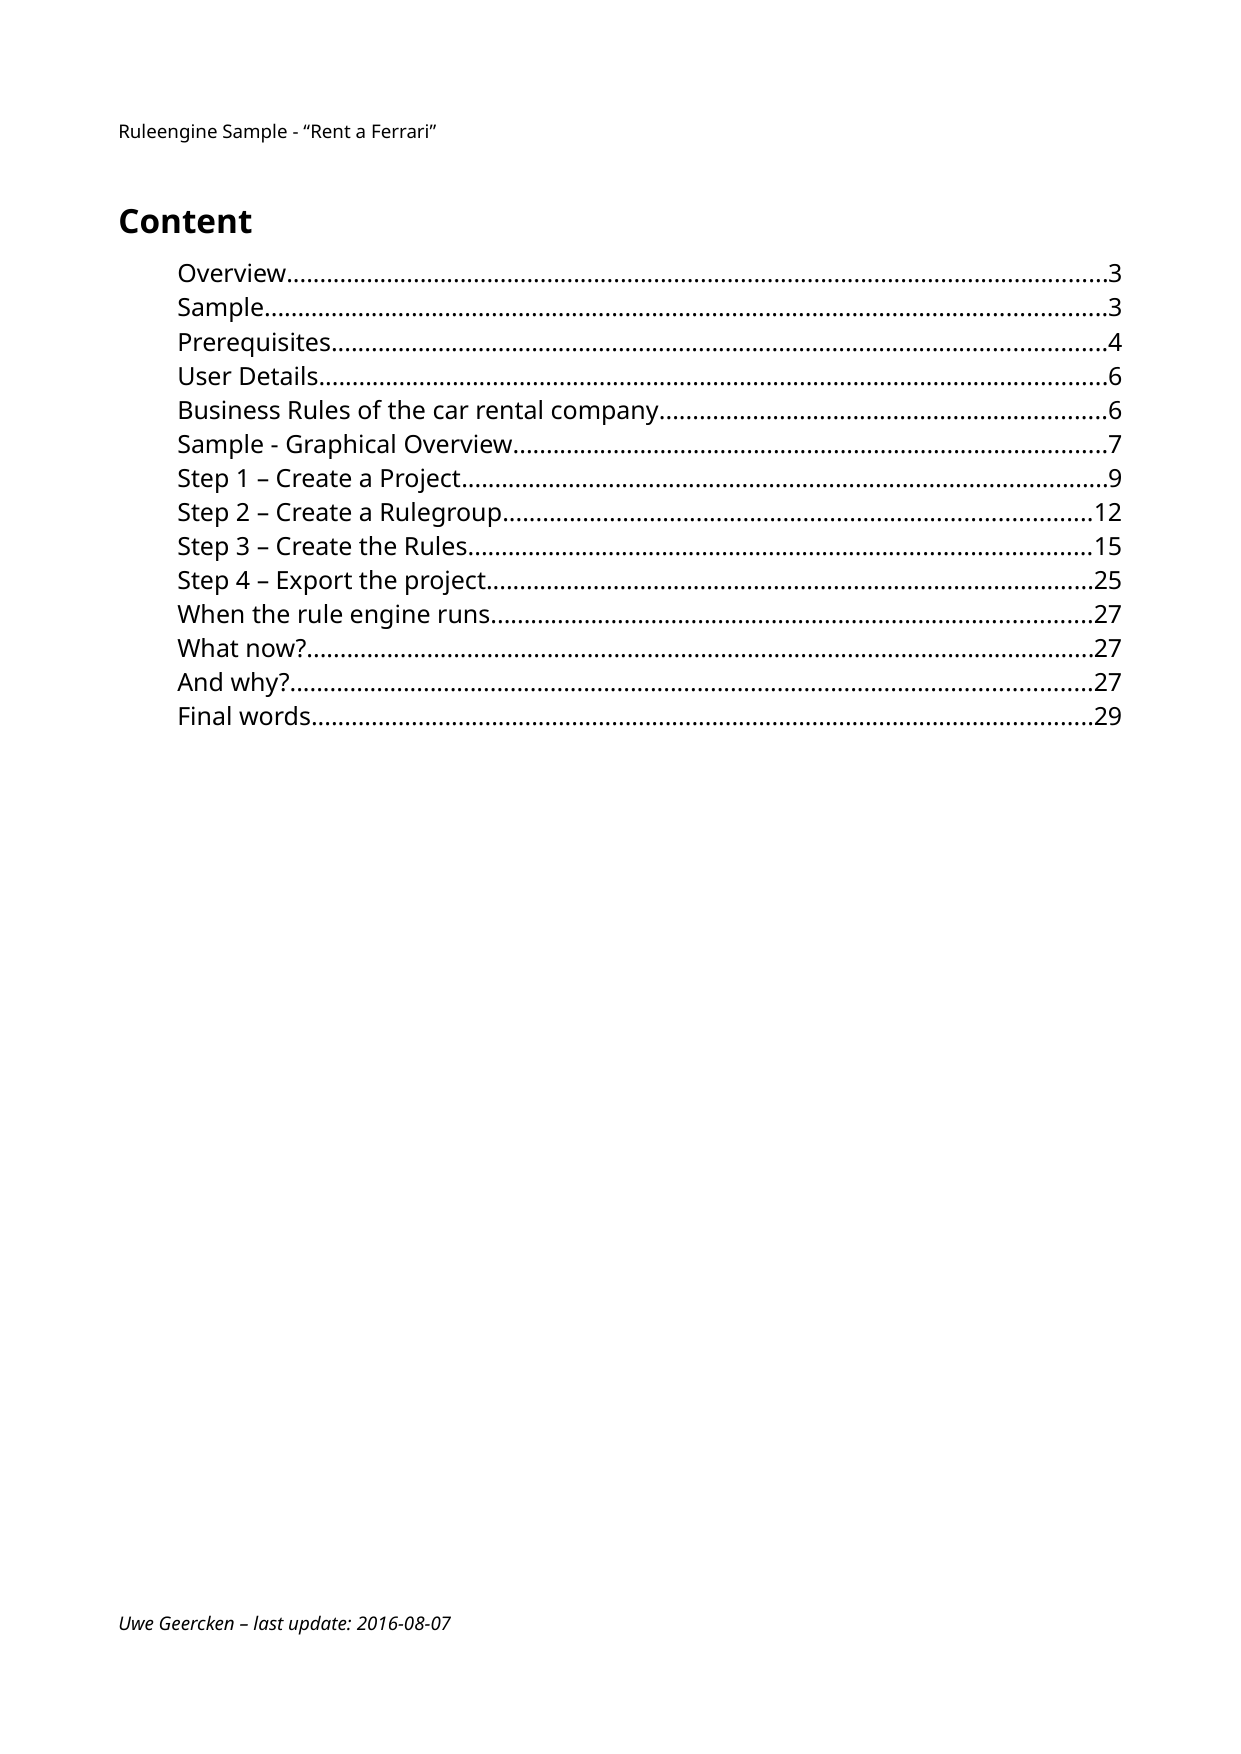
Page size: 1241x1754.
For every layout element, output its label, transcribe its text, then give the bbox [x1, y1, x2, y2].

text Step 3 – Create the Rules 15 [177, 528, 1122, 563]
text Step 2 – Create a Rulegroup 12 [177, 494, 1122, 528]
text And why? 27 [177, 665, 1122, 699]
text When the rule engine runs 27 [177, 597, 1122, 631]
text Overview 3 [177, 256, 1122, 290]
text User Details 6 [177, 358, 1122, 392]
text Step 1 – Create a Project 9 [177, 460, 1122, 494]
text Sample - Graphical Overview 7 [177, 426, 1122, 460]
text Final words 29 [177, 699, 1122, 733]
text Sample 3 [177, 290, 1122, 324]
subtitle Content [118, 198, 1122, 243]
text Prerequisites 4 [177, 324, 1122, 358]
text Business Rules of the car rental company 6 [177, 392, 1122, 426]
text What now? 27 [177, 631, 1122, 665]
text Step 4 – Export the project 25 [177, 563, 1122, 597]
